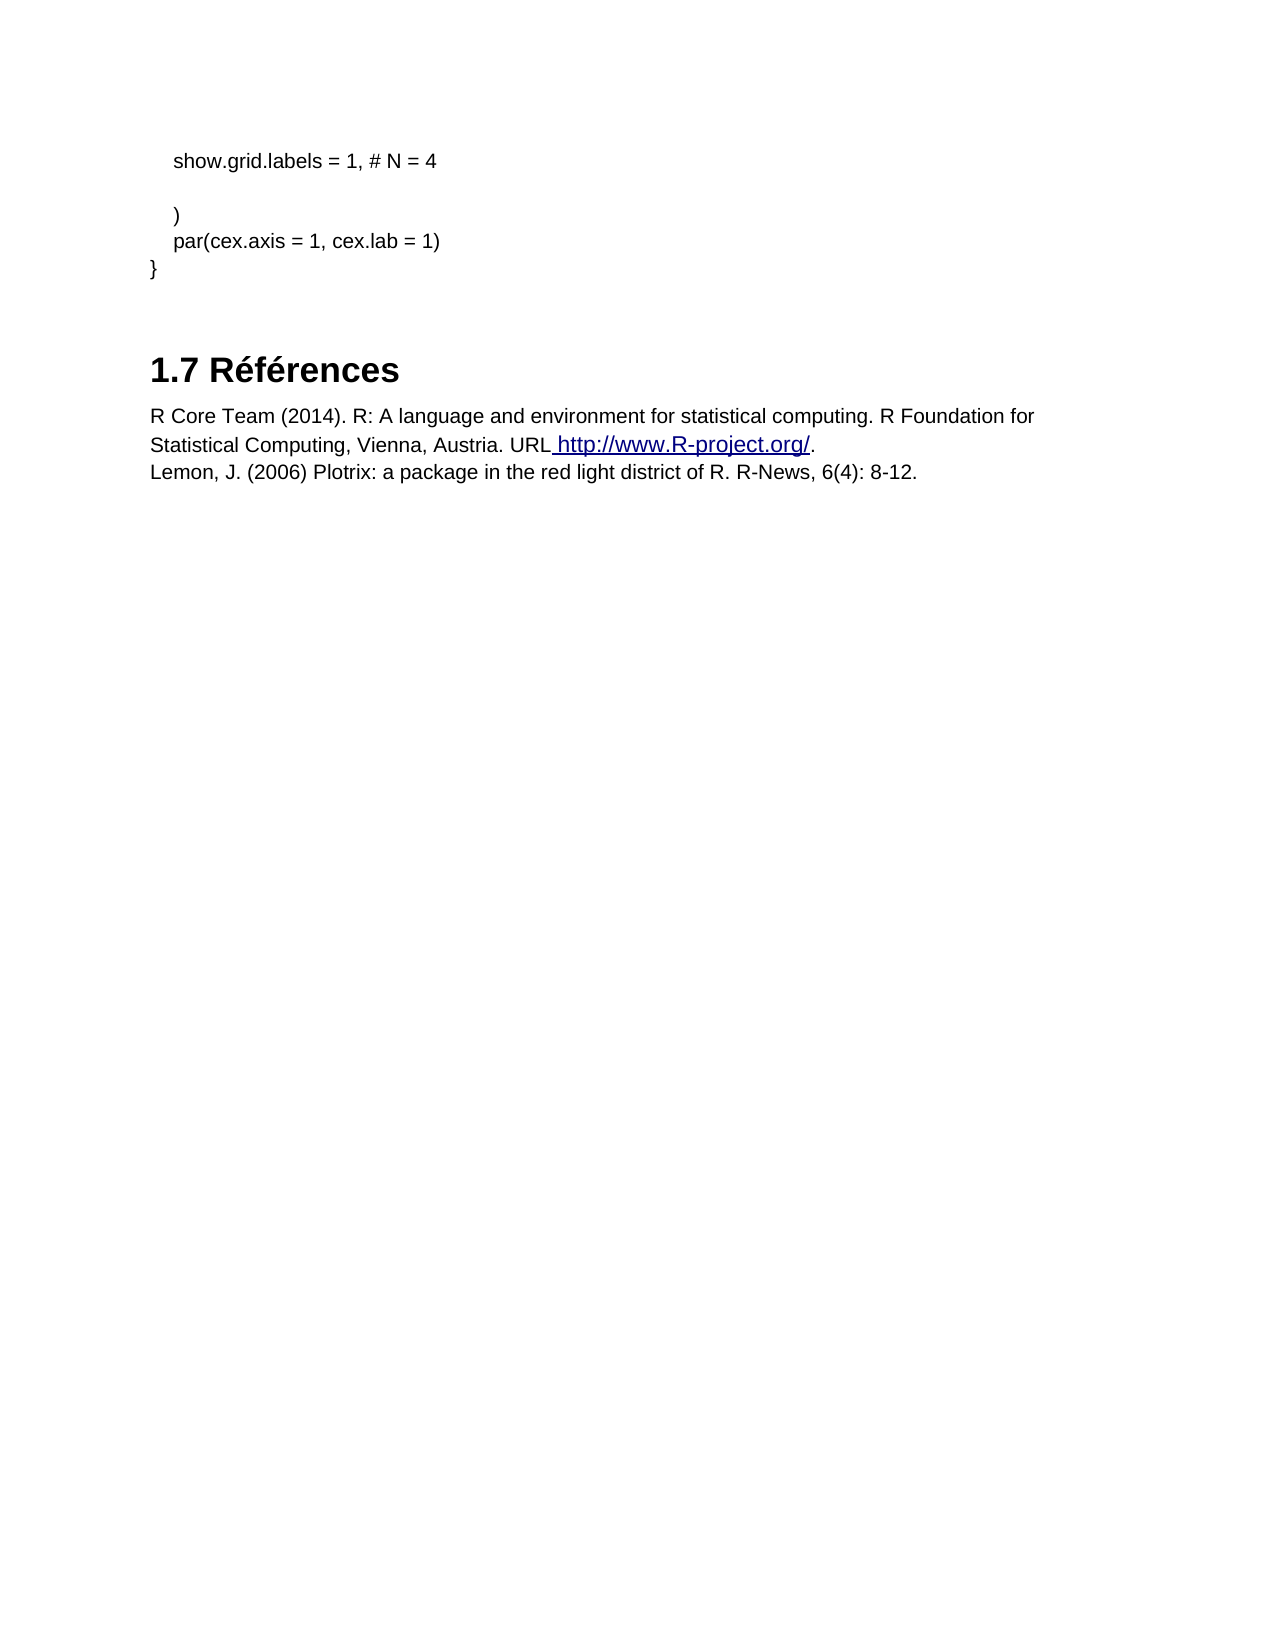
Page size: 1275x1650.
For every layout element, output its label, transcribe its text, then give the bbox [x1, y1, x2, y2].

subtitle 1.7 Références [150, 351, 1125, 390]
text show.grid.labels = 1, # N = 4 ) par(cex.axis = 1, cex.lab = 1) } [150, 150, 1125, 309]
text R Core Team (2014). R: A language and environment for statistical computing. R Foundation for Statistical Computing, Vienna, Austria. URL http://www.R-project.org/. [150, 404, 1125, 457]
text Lemon, J. (2006) Plotrix: a package in the red light district of R. R-News, 6(4): 8-12. [150, 461, 1125, 484]
